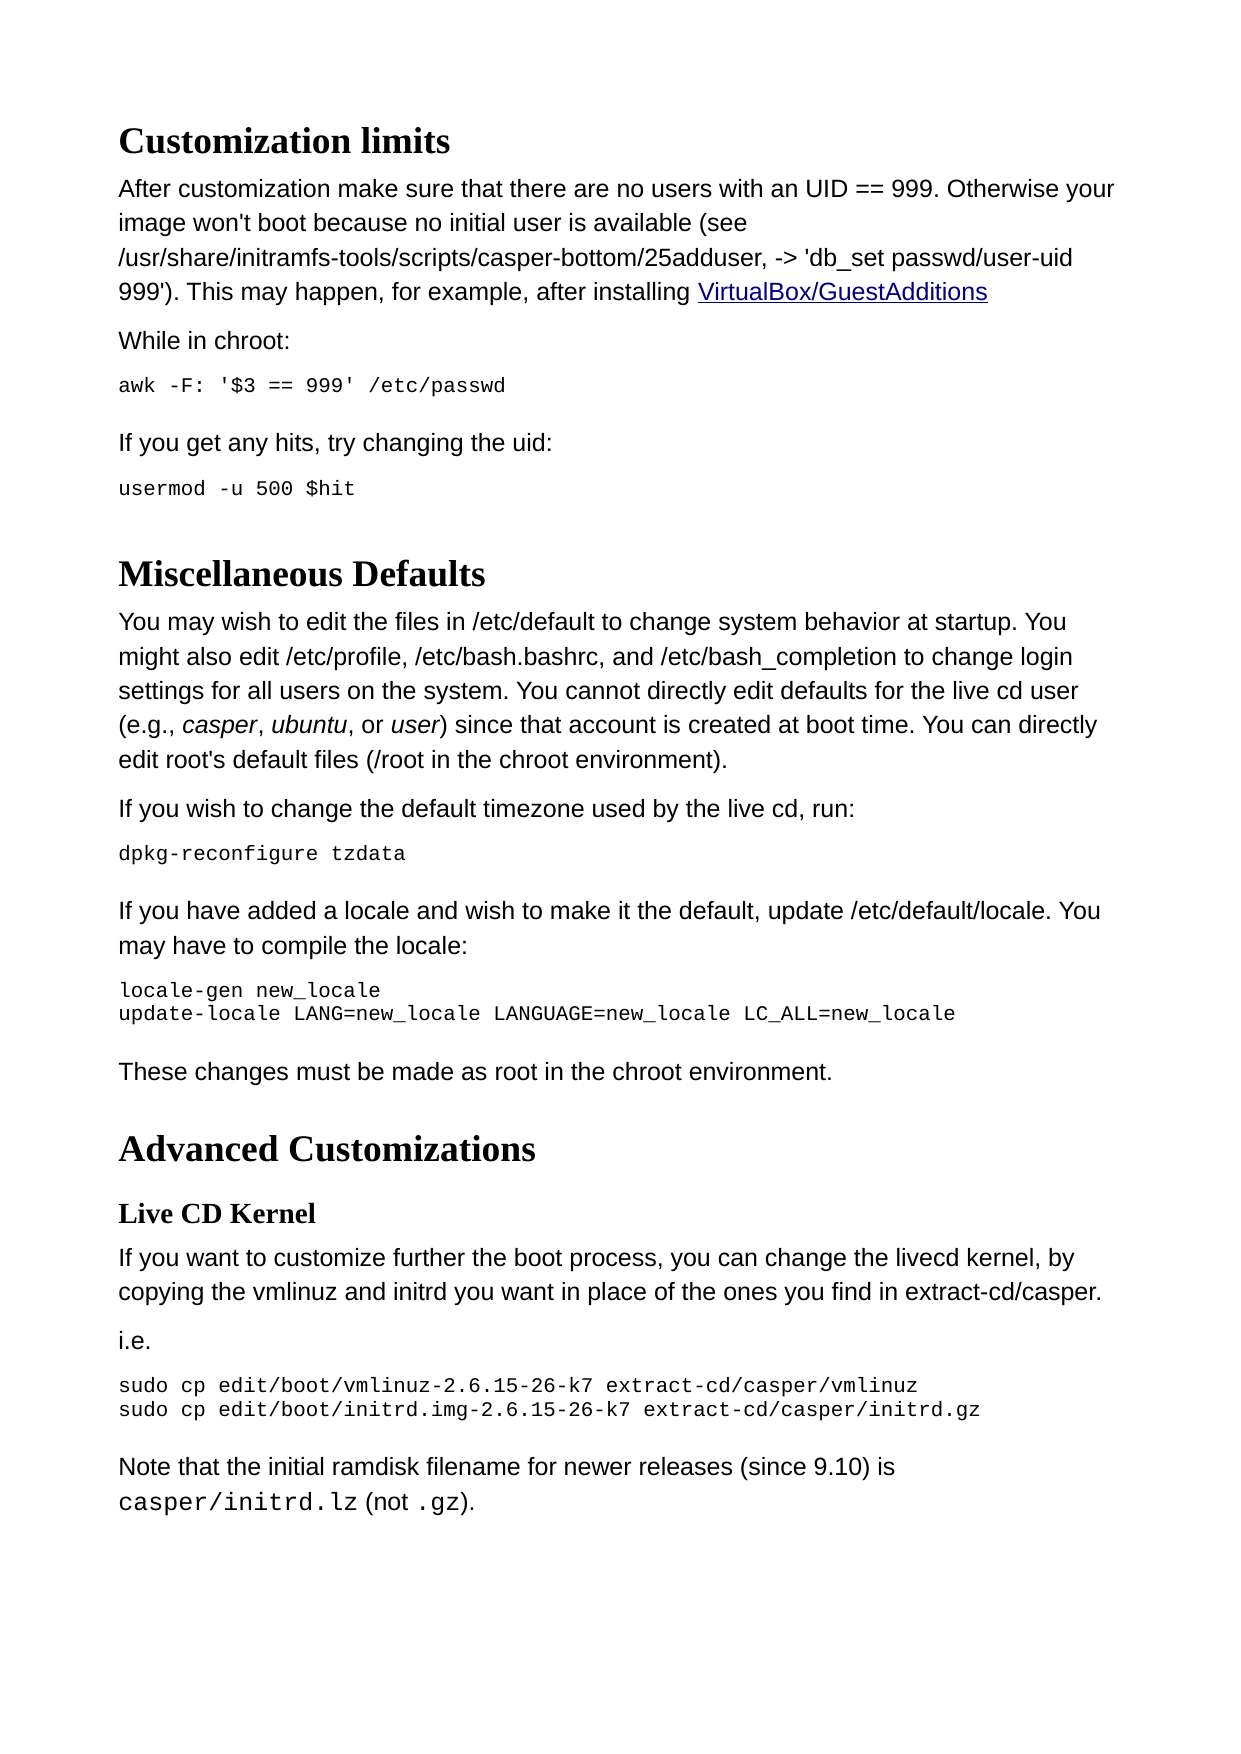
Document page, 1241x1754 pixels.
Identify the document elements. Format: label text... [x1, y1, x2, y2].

text If you want to customize further the boot process, you can change the livecd kernel, by copying the vmlinuz and initrd you want in place of the ones you find in extract-cd/casper. [118, 1243, 1122, 1306]
text sudo cp edit/boot/initrd.img-2.6.15-26-k7 extract-cd/casper/initrd.gz [118, 1399, 1122, 1423]
text locale-gen new_locale [118, 980, 1122, 1003]
text If you get any hits, try changing the uid: [118, 428, 1122, 457]
subtitle Miscellaneous Defaults [118, 551, 1122, 594]
text While in chroot: [118, 326, 1122, 355]
text i.e. [118, 1326, 1122, 1355]
text update-locale LANG=new_locale LANGUAGE=new_locale LC_ALL=new_locale [118, 1003, 1122, 1027]
text These changes must be made as root in the chroot environment. [118, 1057, 1122, 1085]
subtitle Advanced Customizations [118, 1126, 1122, 1169]
text You may wish to edit the files in /etc/default to change system behavior at startup. You might also edit /etc/profile, /etc/bash.bashrc, and /etc/bash_completion to change login settings for all users on the system. You cannot directly edit defaults for the live cd user (e.g., casper, ubuntu, or user) since that account is created at boot time. You can directly edit root's default files (/root in the chroot environment). [118, 607, 1122, 774]
subtitle Live CD Kernel [118, 1197, 1122, 1230]
text Note that the initial ramdisk filename for newer releases (since 9.10) is casper/initrd.lz (not .gz). [118, 1452, 1122, 1517]
text dpkg-reconfigure tzdata [118, 843, 1122, 867]
text awk -F: '$3 == 999' /etc/passwd [118, 375, 1122, 399]
text If you have added a locale and wish to make it the default, update /etc/default/locale. You may have to compile the locale: [118, 896, 1122, 959]
text sudo cp edit/boot/vmlinuz-2.6.15-26-k7 extract-cd/casper/vmlinuz [118, 1375, 1122, 1399]
text If you wish to change the default timezone used by the live cd, run: [118, 794, 1122, 823]
text usermod -u 500 $hit [118, 477, 1122, 501]
subtitle Customization limits [118, 118, 1122, 161]
text After customization make sure that there are no users with an UID == 999. Otherwise your image won't boot because no initial user is available (see /usr/share/initramfs-tools/scripts/casper-bottom/25adduser, -> 'db_set passwd/user-uid 999'). This may happen, for example, after installing VirtualBox/GuestAdditions [118, 174, 1122, 306]
